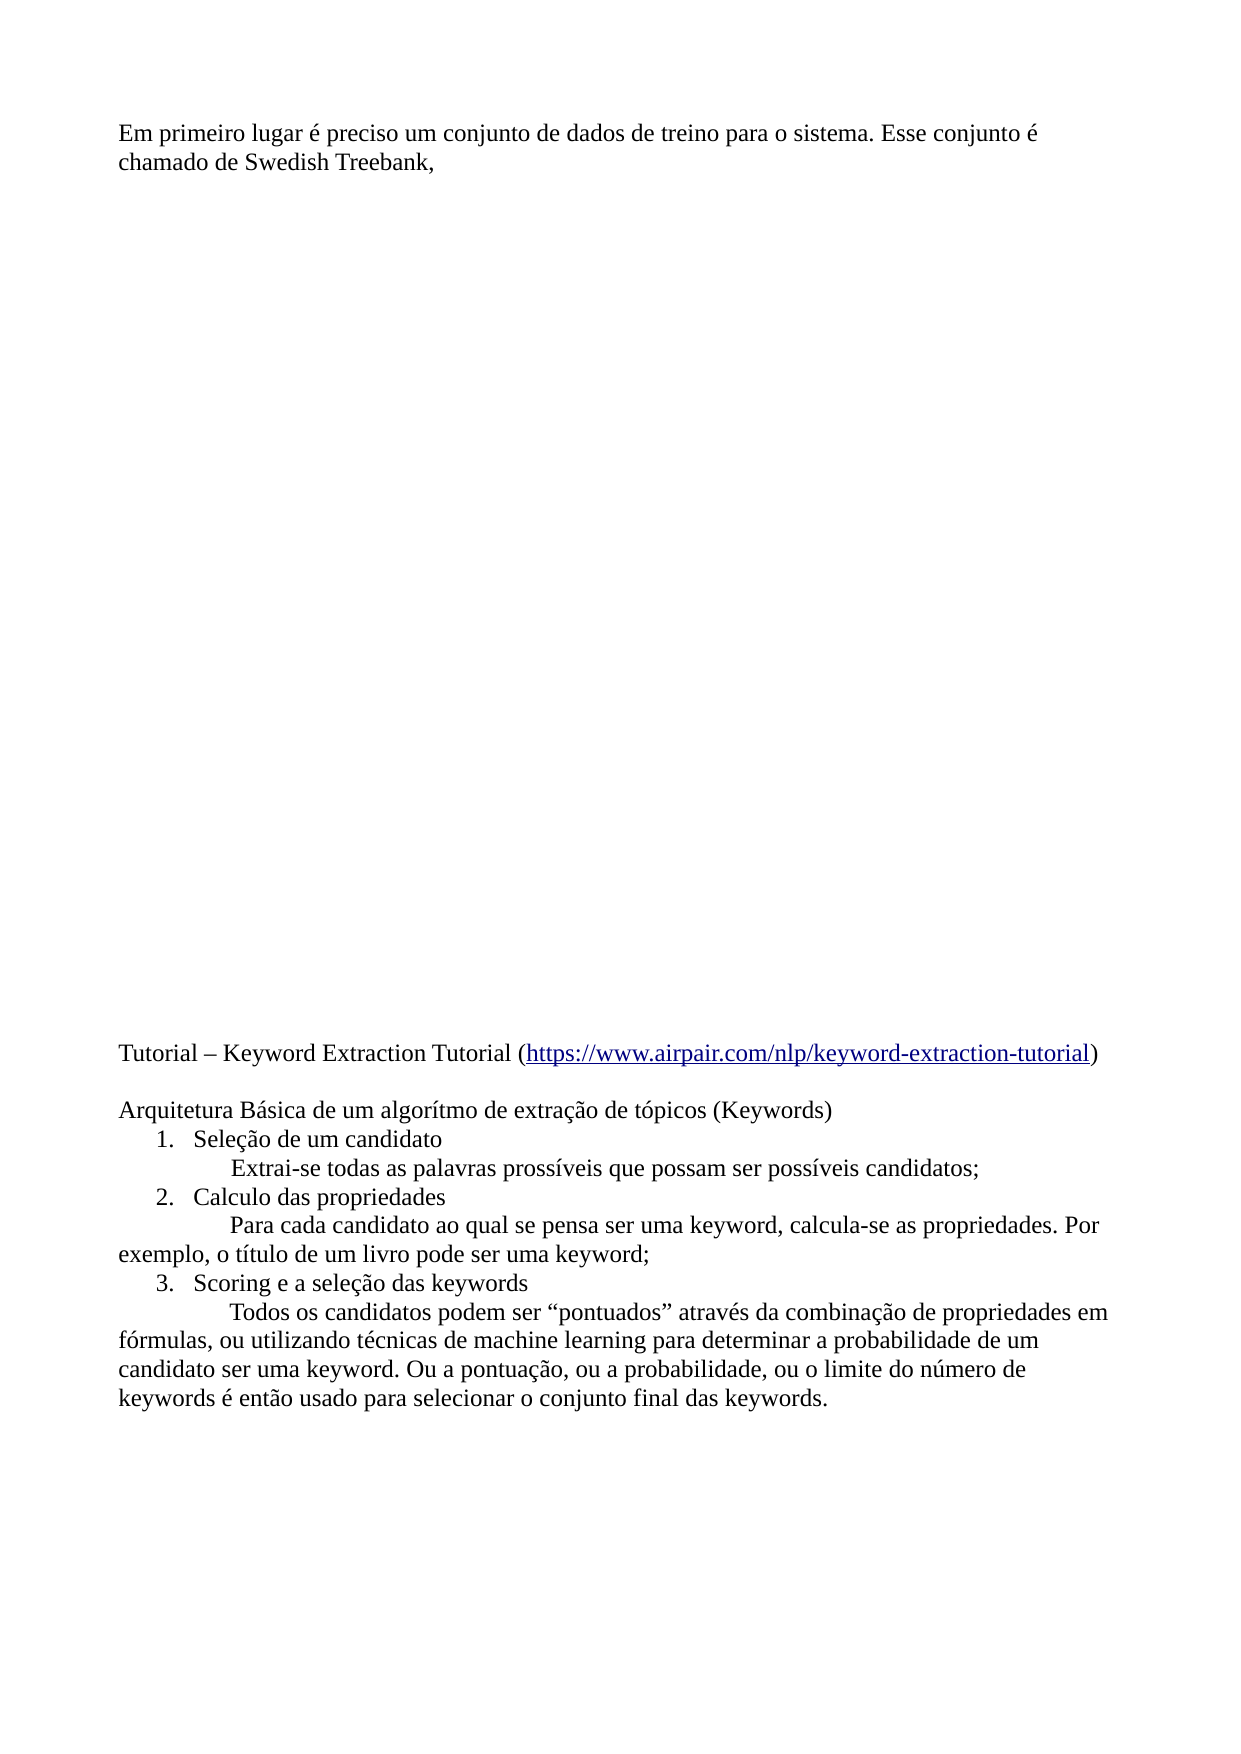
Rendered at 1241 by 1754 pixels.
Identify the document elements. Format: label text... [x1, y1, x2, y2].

list Scoring e a seleção das keywords [156, 1268, 1122, 1297]
text Arquitetura Básica de um algorítmo de extração de tópicos (Keywords) [118, 1096, 1122, 1124]
list Seleção de um candidato [156, 1124, 1122, 1153]
text Em primeiro lugar é preciso um conjunto de dados de treino para o sistema. Esse conjunto é chamado de Swedish Treebank, [118, 118, 1122, 176]
text Todos os candidatos podem ser “pontuados” através da combinação de propriedades em fórmulas, ou utilizando técnicas de machine learning para determinar a probabilidade de um candidato ser uma keyword. Ou a pontuação, ou a probabilidade, ou o limite do número de keywords é então usado para selecionar o conjunto final das keywords. [118, 1297, 1122, 1412]
text Para cada candidato ao qual se pensa ser uma keyword, calcula-se as propriedades. Por exemplo, o título de um livro pode ser uma keyword; [118, 1211, 1122, 1268]
list Extrai-se todas as palavras prossíveis que possam ser possíveis candidatos; [193, 1153, 1122, 1182]
list Calculo das propriedades [156, 1182, 1122, 1211]
text Tutorial – Keyword Extraction Tutorial (https://www.airpair.com/nlp/keyword-extraction-tutorial) [118, 1038, 1122, 1067]
